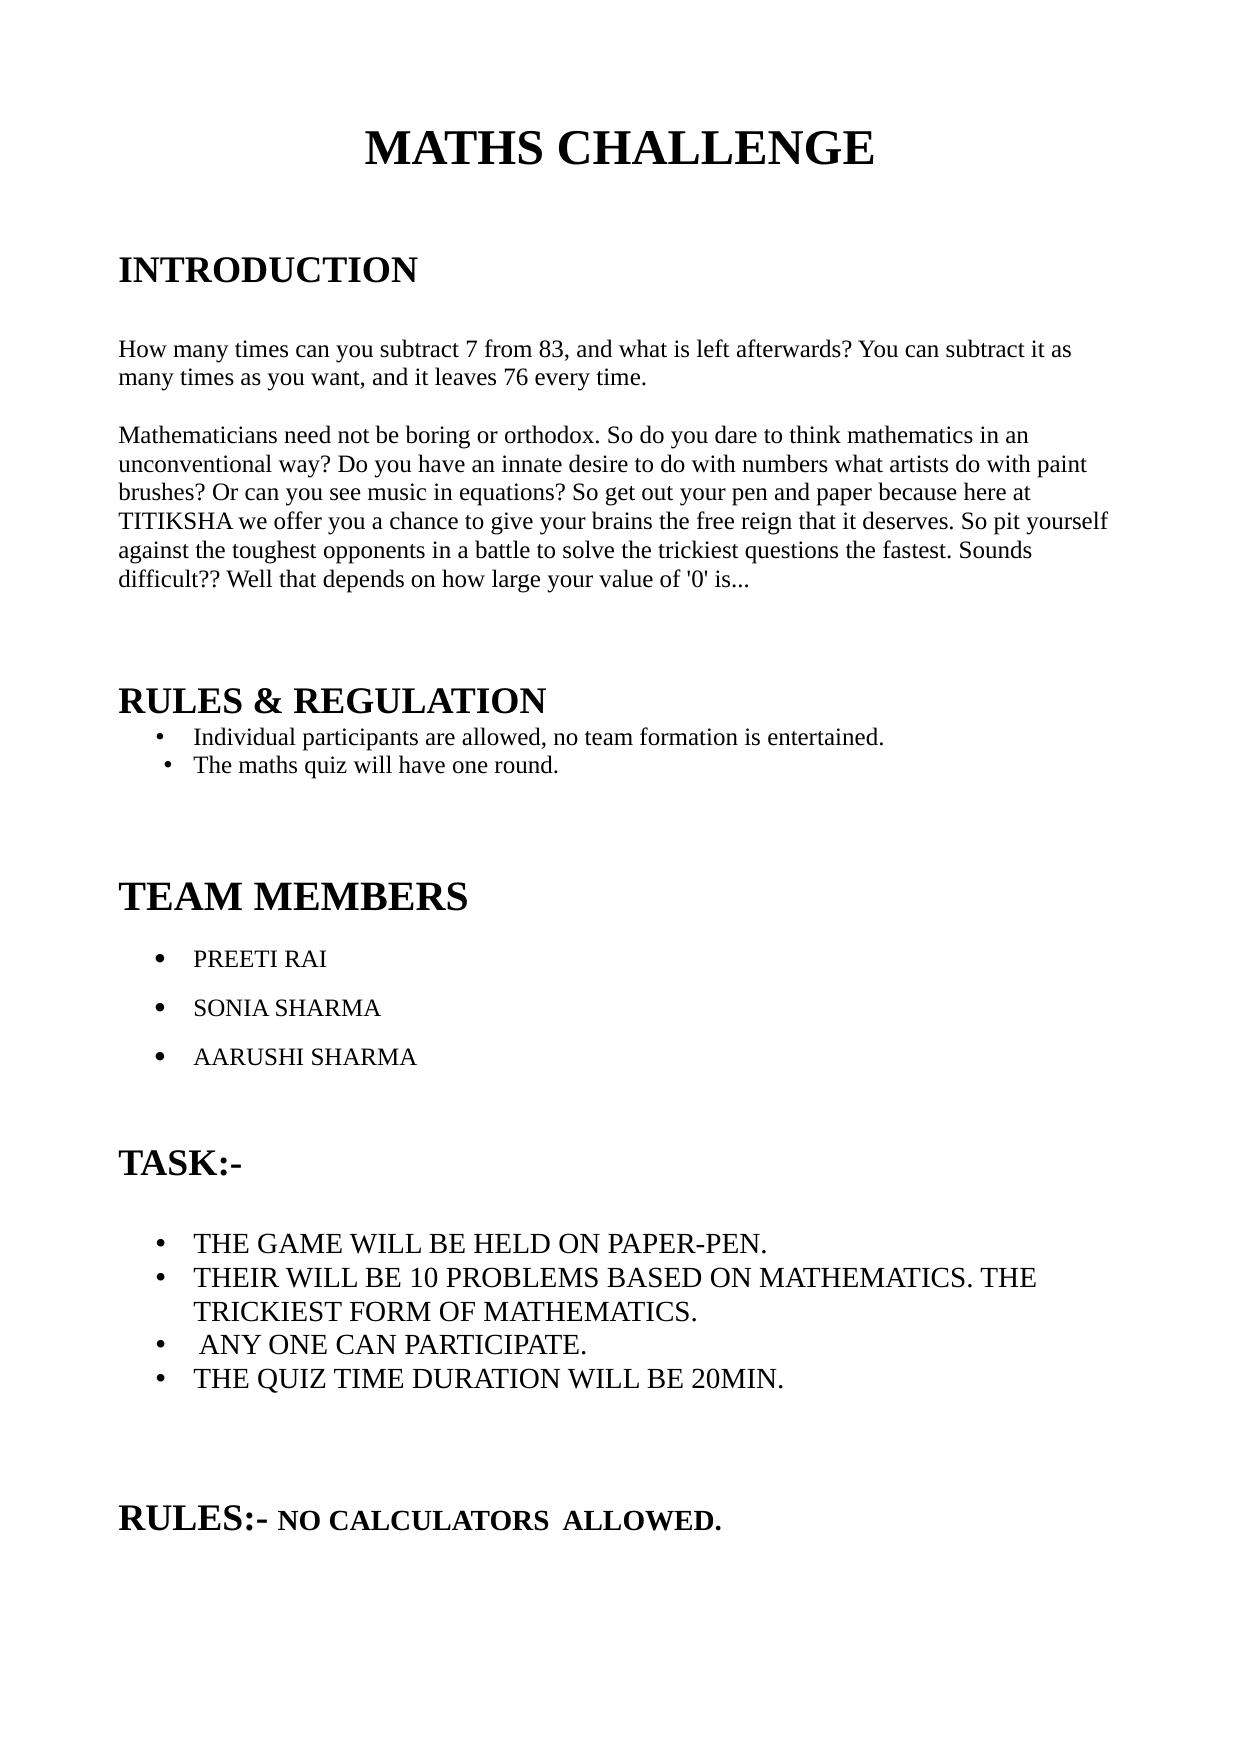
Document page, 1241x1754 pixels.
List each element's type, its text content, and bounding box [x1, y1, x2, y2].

text MATHS CHALLENGE [118, 118, 1122, 176]
list THE QUIZ TIME DURATION WILL BE 20MIN. [156, 1361, 1122, 1394]
list ANY ONE CAN PARTICIPATE. [156, 1327, 1122, 1361]
text TEAM MEMBERS [118, 872, 1122, 920]
list AARUSHI SHARMA [156, 1042, 1122, 1071]
list SONIA SHARMA [156, 993, 1122, 1022]
list THE GAME WILL BE HELD ON PAPER-PEN. [156, 1226, 1122, 1260]
text RULES:- NO CALCULATORS ALLOWED. [118, 1495, 1122, 1538]
list PREETI RAI [156, 944, 1122, 973]
list Individual participants are allowed, no team formation is entertained. [156, 722, 1122, 751]
text TASK:- [118, 1140, 1122, 1183]
list The maths quiz will have one round. [164, 751, 1122, 779]
text RULES & REGULATION [118, 679, 1122, 722]
list THEIR WILL BE 10 PROBLEMS BASED ON MATHEMATICS. THE TRICKIEST FORM OF MATHEMATICS. [156, 1260, 1122, 1327]
text INTRODUCTION [118, 247, 1122, 291]
text How many times can you subtract 7 from 83, and what is left afterwards? You can subtract it as many times as you want, and it leaves 76 every time. Mathematicians need not be boring or orthodox. So do you dare to think mathematics in an unconventional way? Do you have an innate desire to do with numbers what artists do with paint brushes? Or can you see music in equations? So get out your pen and paper because here at TITIKSHA we offer you a chance to give your brains the free reign that it deserves. So pit yourself against the toughest opponents in a battle to solve the trickiest questions the fastest. Sounds difficult?? Well that depends on how large your value of '0' is... [118, 334, 1122, 592]
